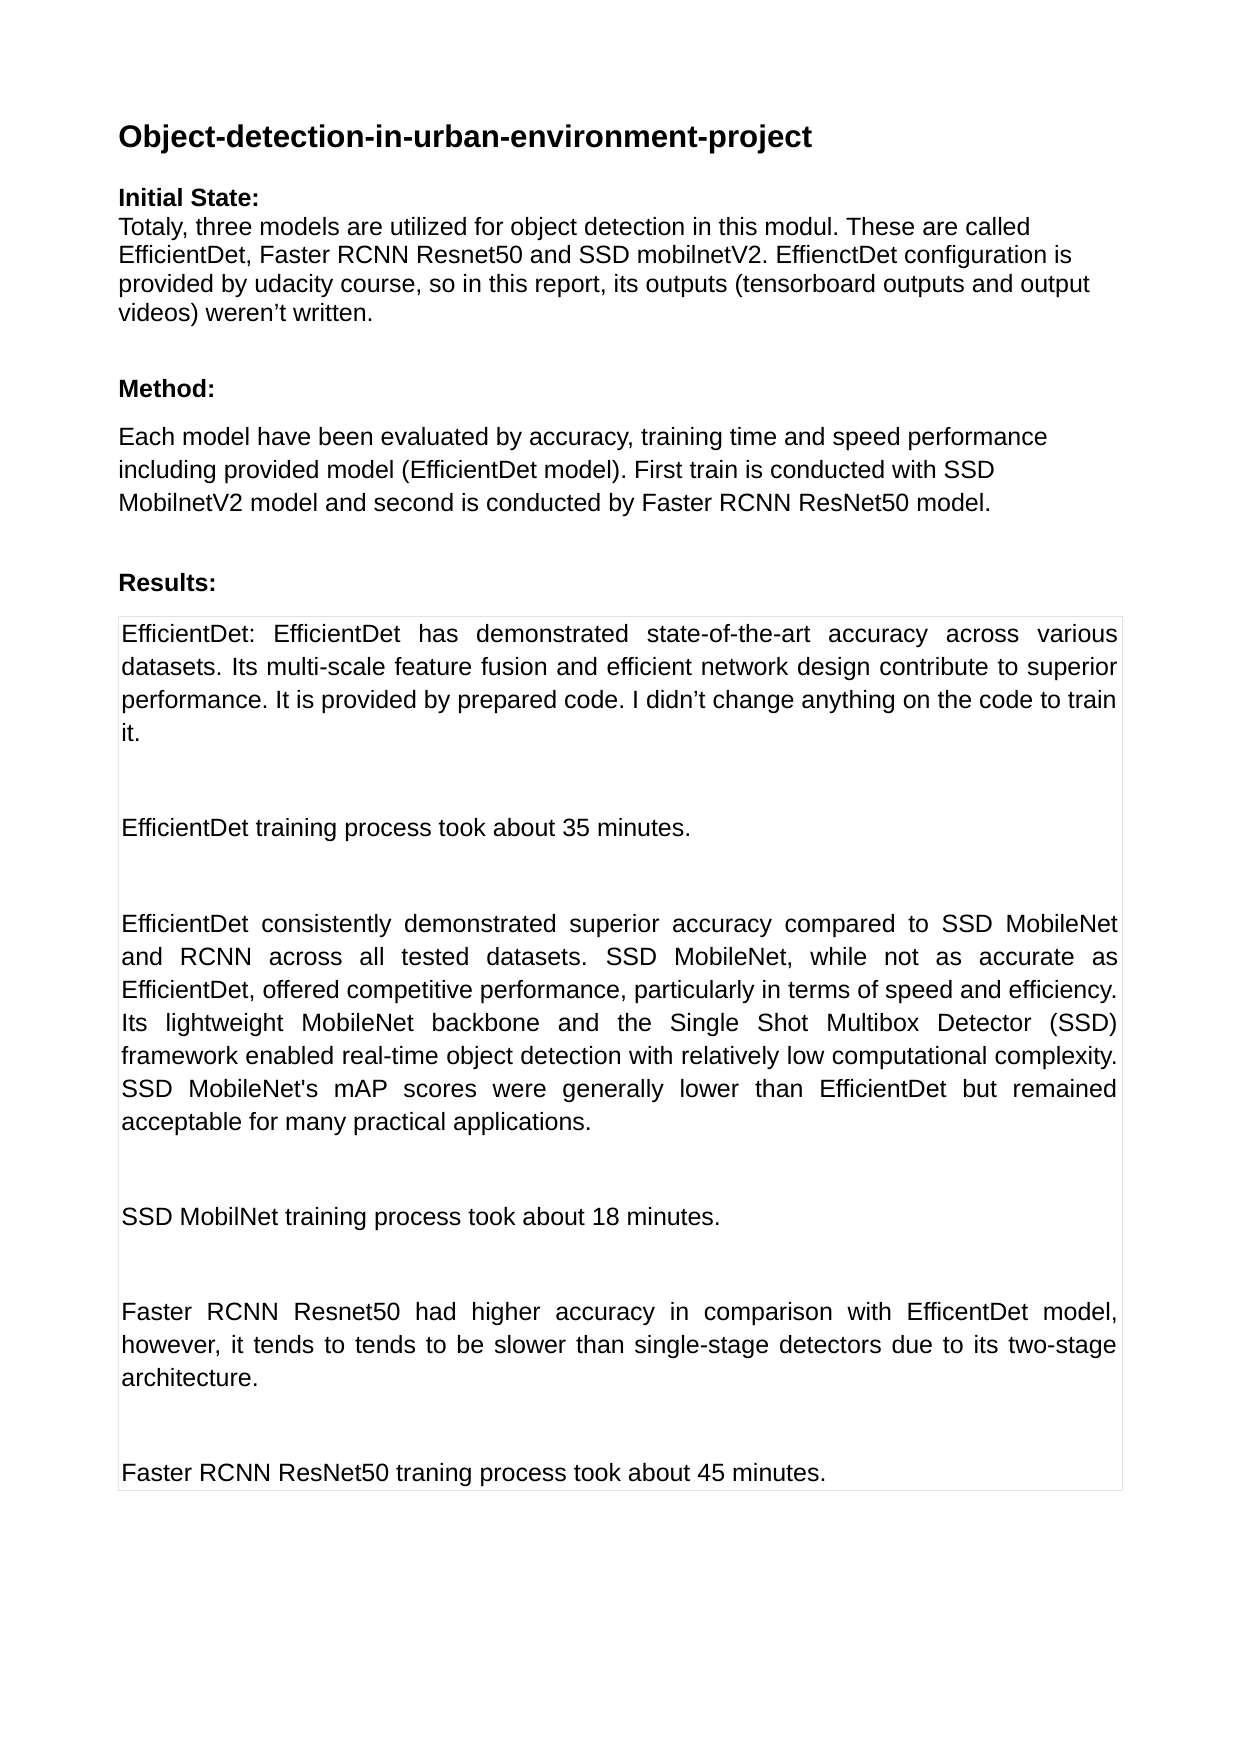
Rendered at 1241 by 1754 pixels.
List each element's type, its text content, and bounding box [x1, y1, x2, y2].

text Object-detection-in-urban-environment-project [118, 118, 1122, 183]
text EfficientDet consistently demonstrated superior accuracy compared to SSD MobileNet and RCNN across all tested datasets. SSD MobileNet, while not as accurate as EfficientDet, offered competitive performance, particularly in terms of speed and efficiency. Its lightweight MobileNet backbone and the Single Shot Multibox Detector (SSD) framework enabled real-time object detection with relatively low computational complexity. SSD MobileNet's mAP scores were generally lower than EfficientDet but remained acceptable for many practical applications. [119, 906, 1122, 1135]
text Totaly, three models are utilized for object detection in this modul. These are called EfficientDet, Faster RCNN Resnet50 and SSD mobilnetV2. EffienctDet configuration is provided by udacity course, so in this report, its outputs (tensorboard outputs and output videos) weren’t written. [118, 212, 1122, 327]
text Faster RCNN ResNet50 traning process took about 45 minutes. [119, 1455, 1122, 1490]
text Initial State: [118, 183, 1122, 212]
text Faster RCNN Resnet50 had higher accuracy in comparison with EfficentDet model, however, it tends to tends to be slower than single-stage detectors due to its two-stage architecture. [119, 1294, 1122, 1392]
text Each model have been evaluated by accuracy, training time and speed performance including provided model (EfficientDet model). First train is conducted with SSD MobilnetV2 model and second is conducted by Faster RCNN ResNet50 model. [118, 422, 1122, 517]
text SSD MobilNet training process took about 18 minutes. [119, 1199, 1122, 1231]
text Results: [118, 535, 1122, 597]
text Method: [118, 374, 1122, 403]
text EfficientDet training process took about 35 minutes. [119, 810, 1122, 842]
text EfficientDet: EfficientDet has demonstrated state-of-the-art accuracy across various datasets. Its multi-scale feature fusion and efficient network design contribute to superior performance. It is provided by prepared code. I didn’t change anything on the code to train it. [119, 617, 1122, 747]
